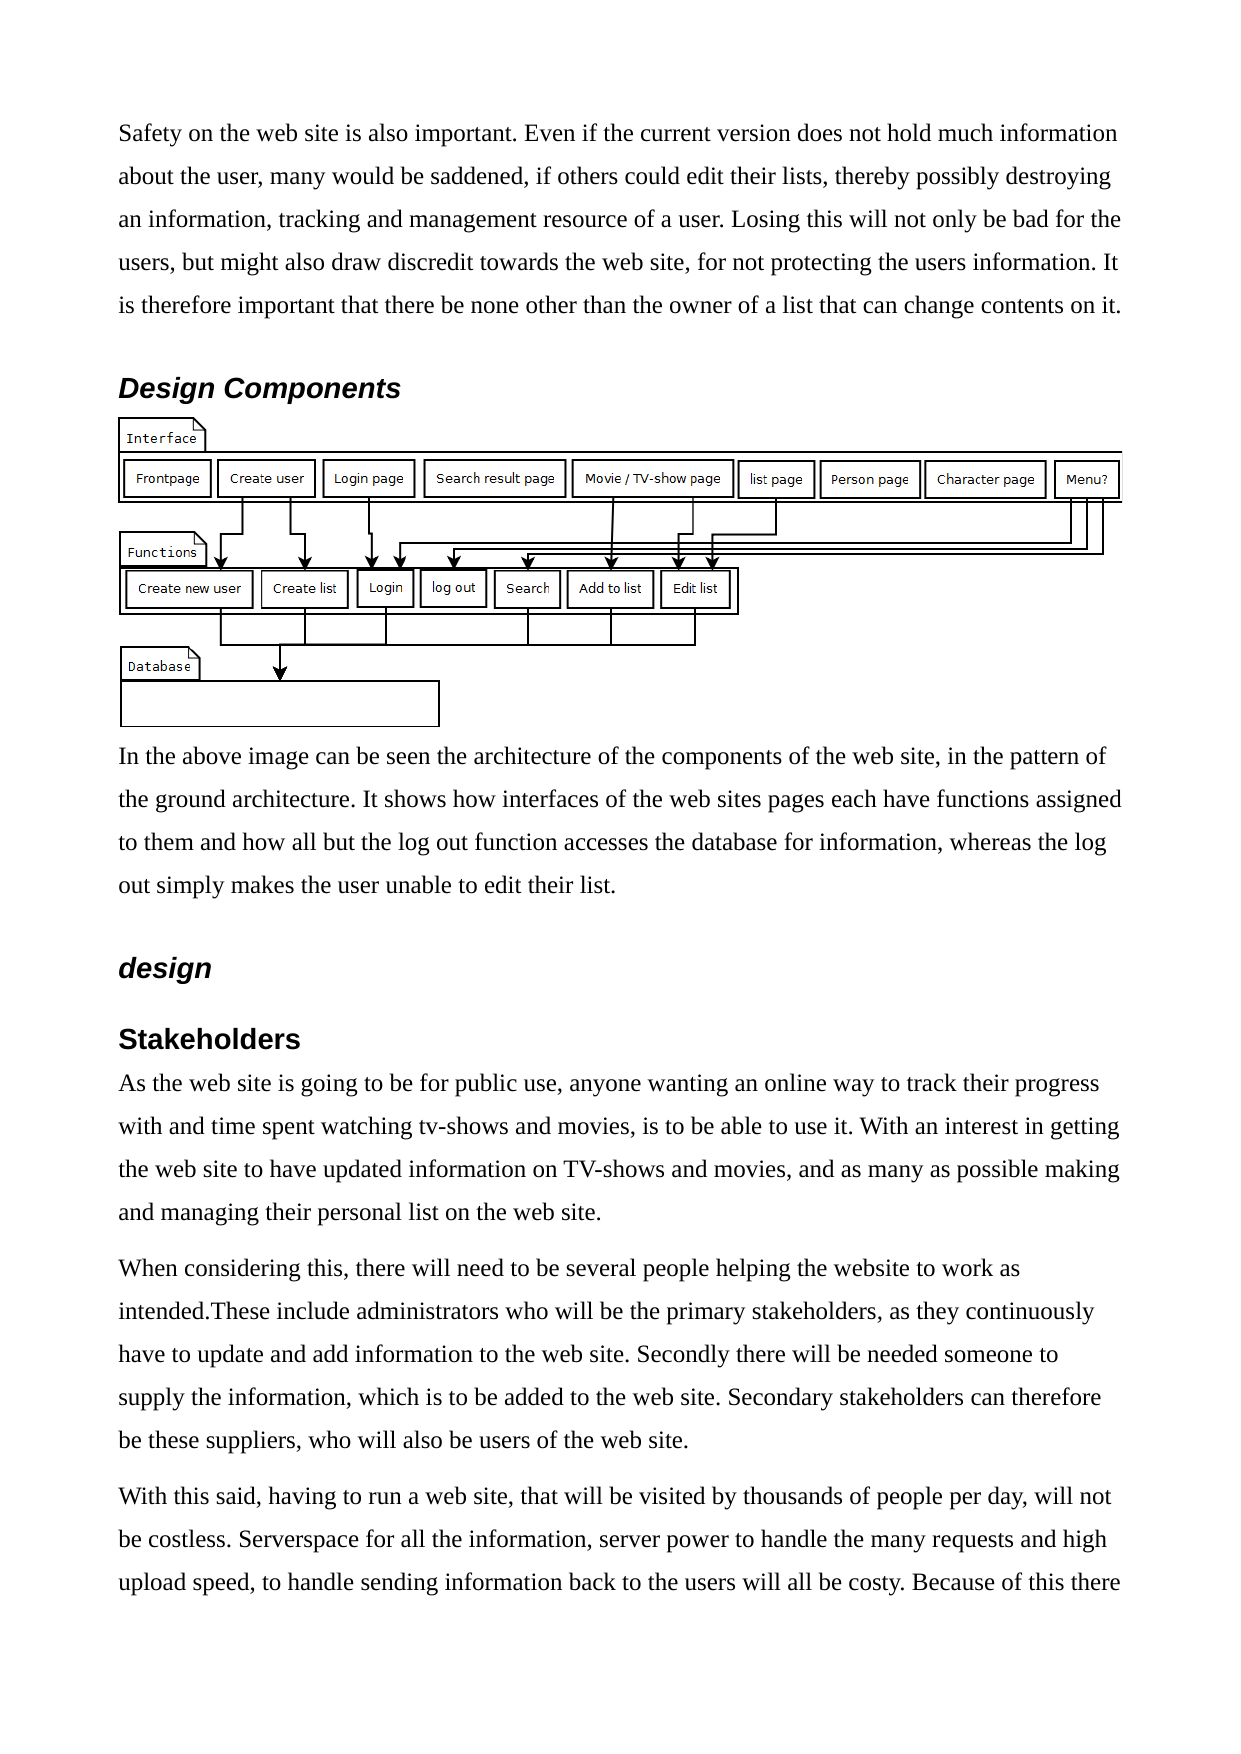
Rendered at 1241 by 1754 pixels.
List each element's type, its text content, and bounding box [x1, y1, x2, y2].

text Safety on the web site is also important. Even if the current version does not hold much information about the user, many would be saddened, if others could edit their lists, thereby possibly destroying an information, tracking and management resource of a user. Losing this will not only be bad for the users, but might also draw discredit towards the web site, for not protecting the users information. It is therefore important that there be none other than the owner of a list that can change contents on it. [118, 118, 1122, 319]
text With this said, having to run a web site, that will be visited by thousands of people per day, will not be costless. Serverspace for all the information, server power to handle the many requests and high upload speed, to handle sending information back to the users will all be costy. Because of this there [118, 1481, 1122, 1596]
picture [118, 417, 1123, 727]
subtitle Stakeholders [118, 1022, 1122, 1056]
text As the web site is going to be for public use, anyone wanting an online way to track their progress with and time spent watching tv-shows and movies, is to be able to use it. With an interest in getting the web site to have updated information on TV-shows and movies, and as many as possible making and managing their personal list on the web site. [118, 1068, 1122, 1226]
text When considering this, there will need to be several people helping the website to work as intended.These include administrators who will be the primary stakeholders, as they continuously have to update and add information to the web site. Secondly there will be needed someone to supply the information, which is to be added to the web site. Secondary stakeholders can therefore be these suppliers, who will also be users of the web site. [118, 1253, 1122, 1454]
subtitle Design Components [118, 371, 1122, 405]
subtitle design [118, 951, 1122, 984]
text In the above image can be seen the architecture of the components of the web site, in the pattern of the ground architecture. It shows how interfaces of the web sites pages each have functions assigned to them and how all but the log out function accesses the database for information, whereas the log out simply makes the user unable to edit their list. [118, 727, 1122, 899]
